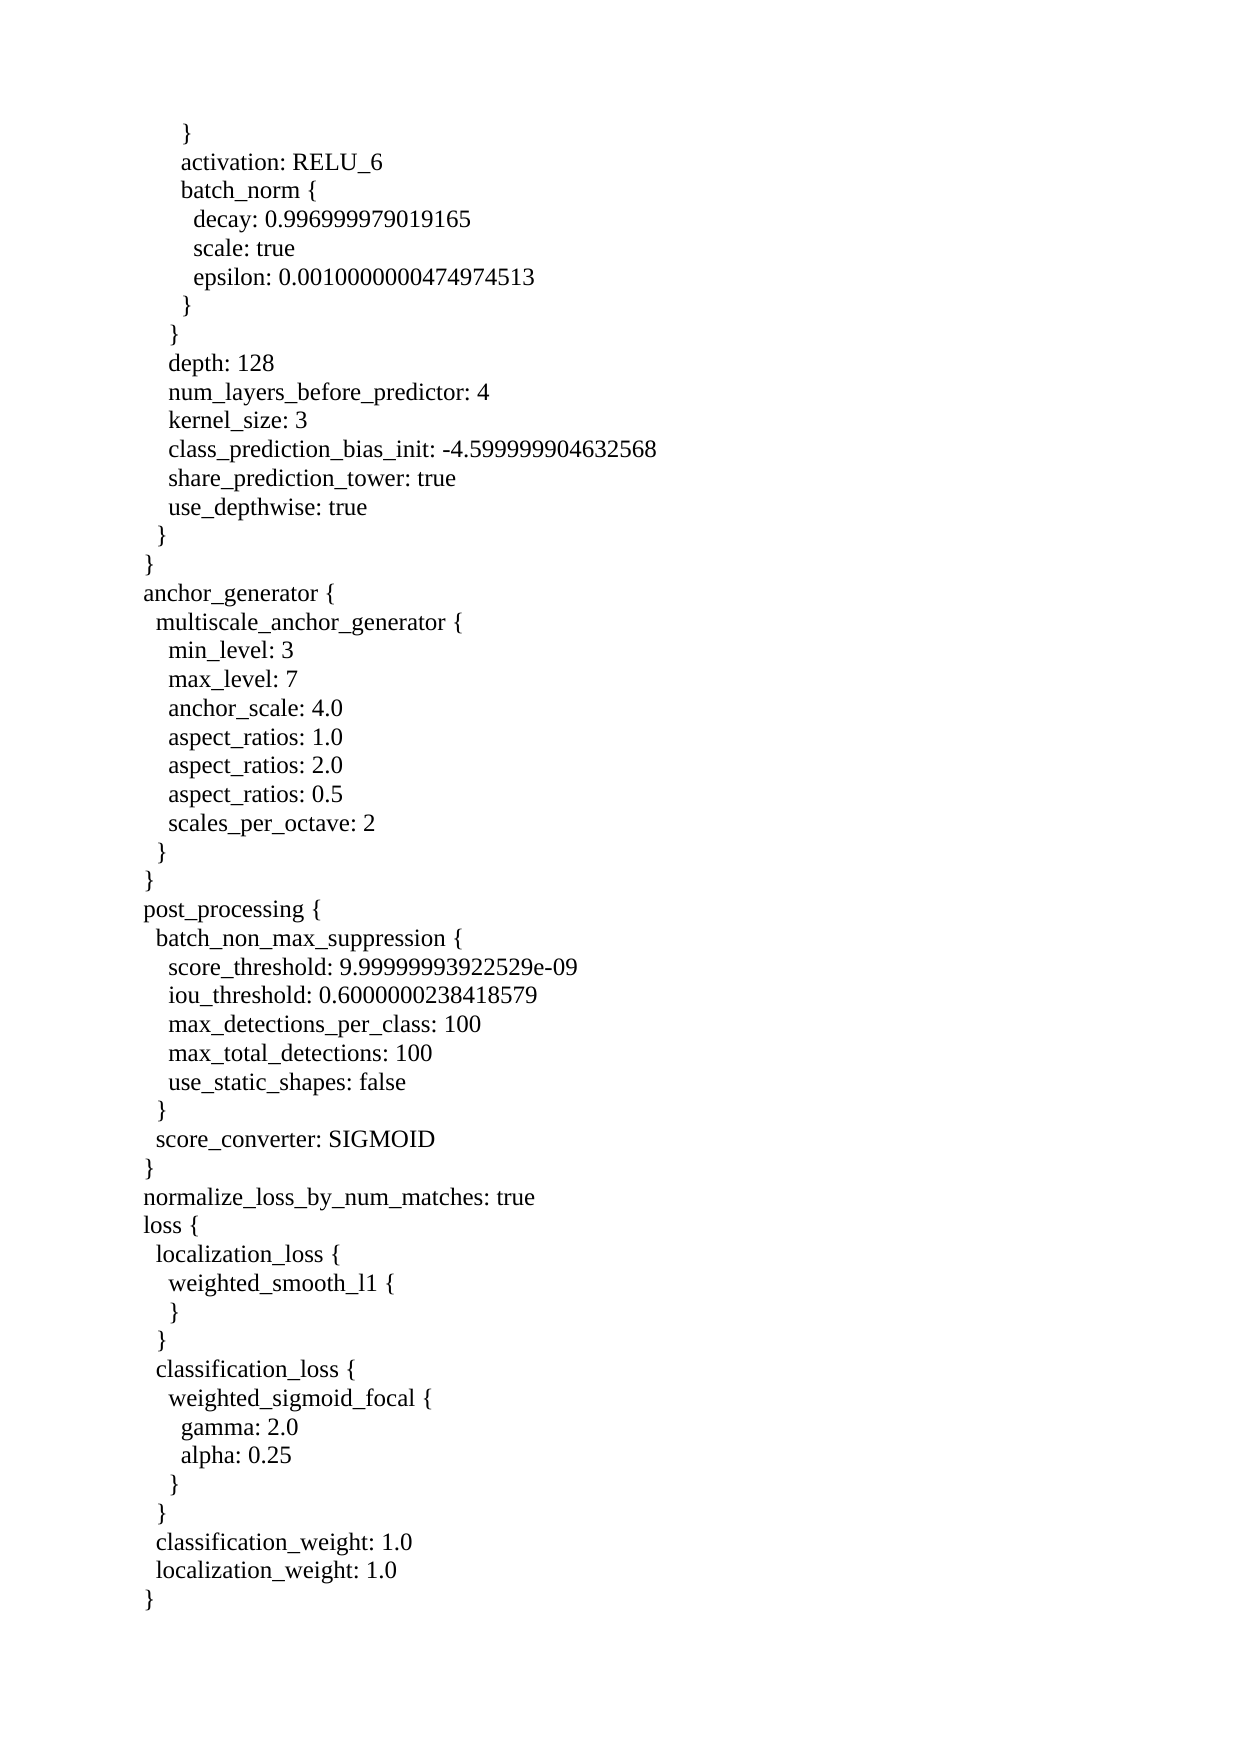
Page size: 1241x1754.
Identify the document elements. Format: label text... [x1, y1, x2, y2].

text aspect_ratios: 2.0 [118, 751, 1122, 779]
text num_layers_before_predictor: 4 [118, 377, 1122, 406]
text epsilon: 0.0010000000474974513 [118, 262, 1122, 291]
text alpha: 0.25 [118, 1441, 1122, 1469]
text } [118, 1297, 1122, 1326]
text } [118, 1498, 1122, 1527]
text min_level: 3 [118, 636, 1122, 664]
text localization_weight: 1.0 [118, 1556, 1122, 1584]
text } [118, 319, 1122, 348]
text weighted_smooth_l1 { [118, 1268, 1122, 1297]
text multiscale_anchor_generator { [118, 607, 1122, 636]
text } [118, 1326, 1122, 1354]
text aspect_ratios: 0.5 [118, 779, 1122, 808]
text } [118, 1469, 1122, 1498]
text loss { [118, 1211, 1122, 1239]
text anchor_scale: 4.0 [118, 693, 1122, 722]
text } [118, 118, 1122, 147]
text kernel_size: 3 [118, 406, 1122, 434]
text gamma: 2.0 [118, 1412, 1122, 1441]
text classification_loss { [118, 1354, 1122, 1383]
text normalize_loss_by_num_matches: true [118, 1182, 1122, 1211]
text weighted_sigmoid_focal { [118, 1383, 1122, 1412]
text post_processing { [118, 894, 1122, 923]
text anchor_generator { [118, 578, 1122, 607]
text } [118, 291, 1122, 319]
text use_static_shapes: false [118, 1067, 1122, 1096]
text max_detections_per_class: 100 [118, 1009, 1122, 1038]
text decay: 0.996999979019165 [118, 204, 1122, 233]
text scales_per_octave: 2 [118, 808, 1122, 837]
text max_total_detections: 100 [118, 1038, 1122, 1067]
text } [118, 521, 1122, 549]
text scale: true [118, 233, 1122, 262]
text class_prediction_bias_init: -4.599999904632568 [118, 434, 1122, 463]
text batch_non_max_suppression { [118, 923, 1122, 952]
text } [118, 549, 1122, 578]
text iou_threshold: 0.6000000238418579 [118, 981, 1122, 1009]
text aspect_ratios: 1.0 [118, 722, 1122, 751]
text localization_loss { [118, 1239, 1122, 1268]
text } [118, 1584, 1122, 1613]
text activation: RELU_6 [118, 147, 1122, 176]
text score_threshold: 9.99999993922529e-09 [118, 952, 1122, 981]
text } [118, 1153, 1122, 1182]
text score_converter: SIGMOID [118, 1124, 1122, 1153]
text classification_weight: 1.0 [118, 1527, 1122, 1556]
text max_level: 7 [118, 664, 1122, 693]
text } [118, 837, 1122, 866]
text } [118, 866, 1122, 894]
text } [118, 1096, 1122, 1124]
text batch_norm { [118, 176, 1122, 204]
text share_prediction_tower: true [118, 463, 1122, 492]
text use_depthwise: true [118, 492, 1122, 521]
text depth: 128 [118, 348, 1122, 377]
